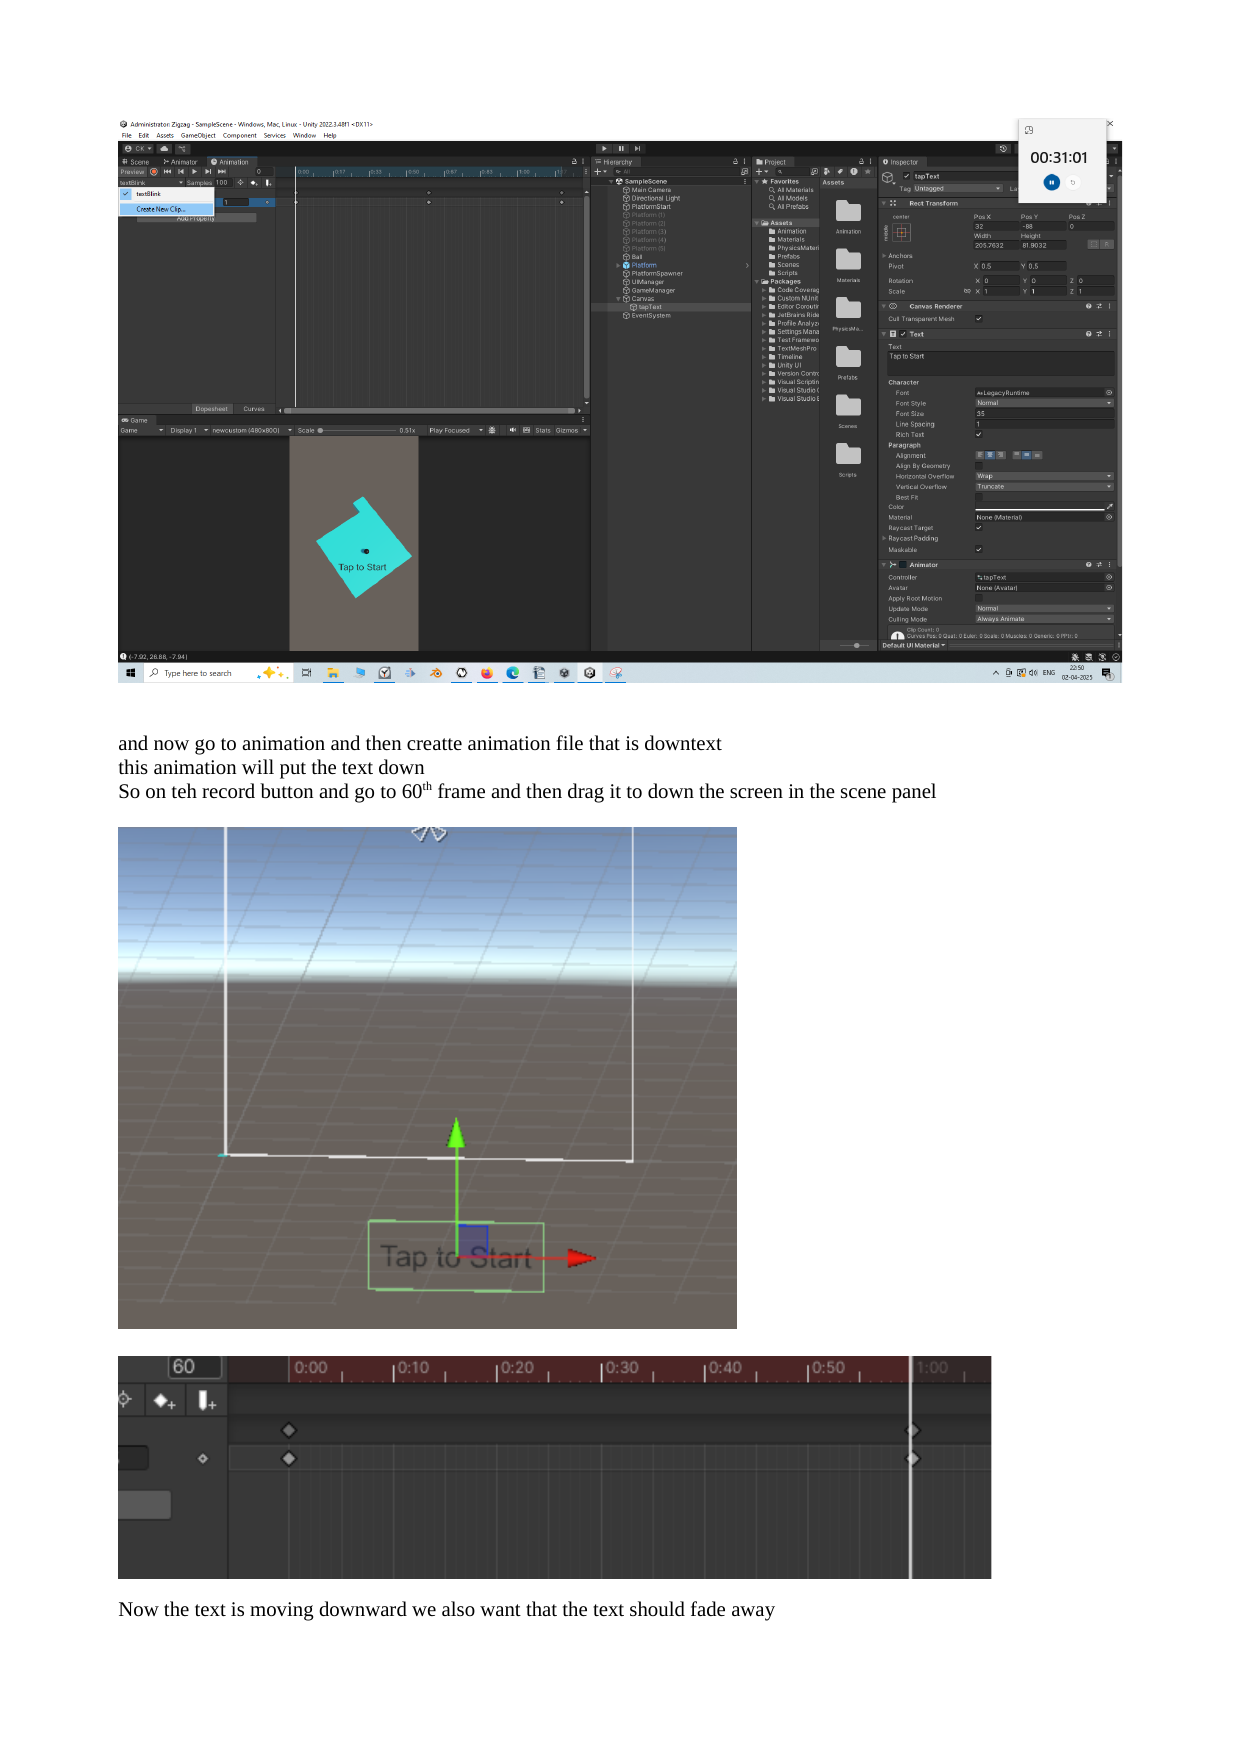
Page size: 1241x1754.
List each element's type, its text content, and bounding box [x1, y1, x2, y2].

text Now the text is moving downward we also want that the text should fade away [118, 1597, 1122, 1621]
text So on teh record button and go to 60th frame and then drag it to down the screen in the scene panel [118, 779, 1122, 803]
text and now go to animation and then creatte animation file that is downtext [118, 731, 1122, 755]
picture [118, 1356, 992, 1579]
picture [118, 827, 737, 1329]
text this animation will put the text down [118, 755, 1122, 779]
picture [118, 118, 1123, 683]
